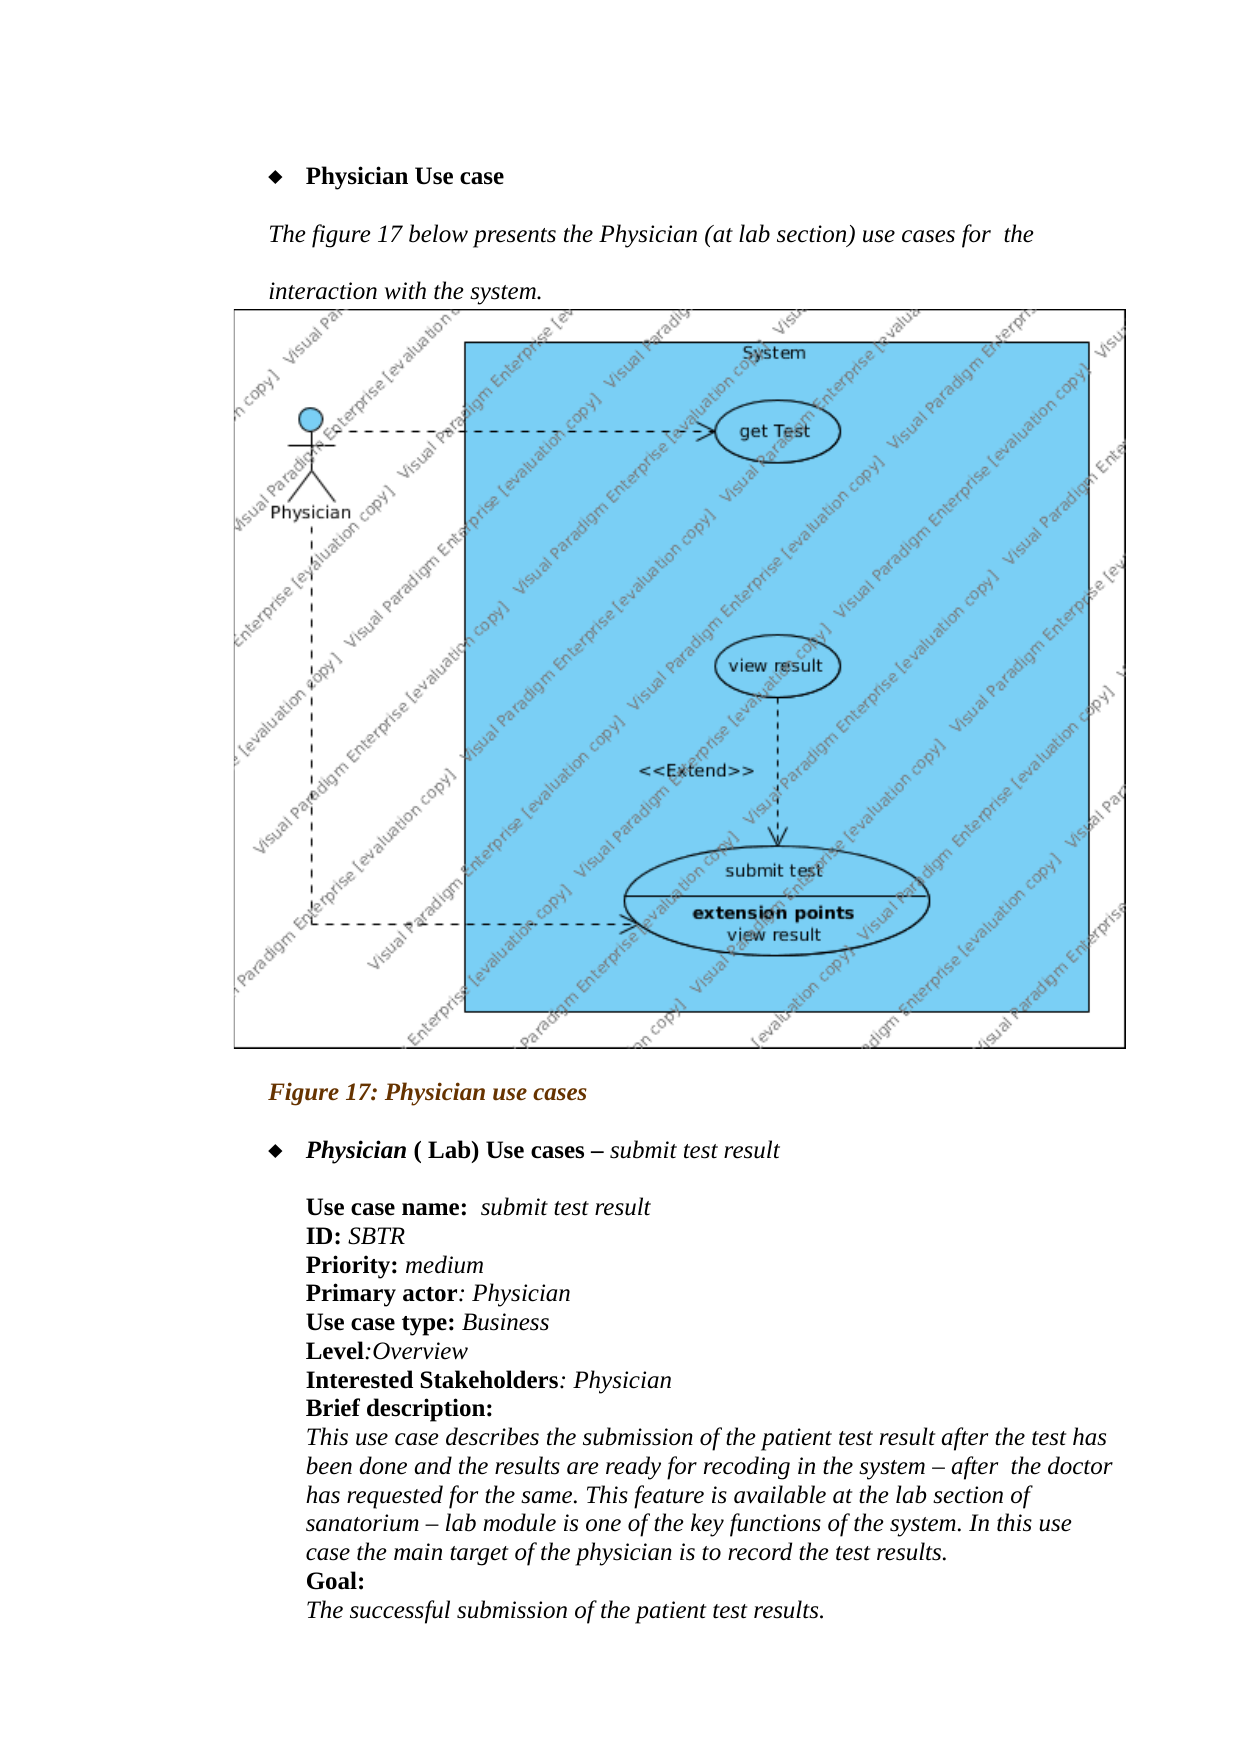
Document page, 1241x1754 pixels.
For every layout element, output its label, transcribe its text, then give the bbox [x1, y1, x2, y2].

list Priority: medium [268, 1250, 1122, 1278]
list Use case name: submit test result [268, 1192, 1122, 1221]
picture [233, 309, 1126, 1049]
list Use case type: Business [268, 1307, 1122, 1336]
list The successful submission of the patient test results. [268, 1595, 1122, 1623]
list This use case describes the submission of the patient test result after the test has been done and the results are ready for recoding in the system – after the doctor has requested for the same. This feature is available at the lab section of sanatorium – lab module is one of the key functions of the system. In this use case the main target of the physician is to record the test results. [268, 1422, 1122, 1566]
list ID: SBTR [268, 1221, 1122, 1250]
list Interested Stakeholders: Physician [268, 1365, 1122, 1393]
list Goal: [268, 1566, 1122, 1595]
list Brief description: [268, 1393, 1122, 1422]
list Physician ( Lab) Use cases – submit test result [268, 1135, 1122, 1163]
list Level:Overview [268, 1336, 1122, 1365]
list Primary actor: Physician [268, 1278, 1122, 1307]
list Figure 17: Physician use cases [231, 334, 1122, 1106]
list Physician Use case [268, 161, 1122, 190]
list The figure 17 below presents the Physician (at lab section) use cases for the interaction with the system. [231, 219, 1122, 305]
